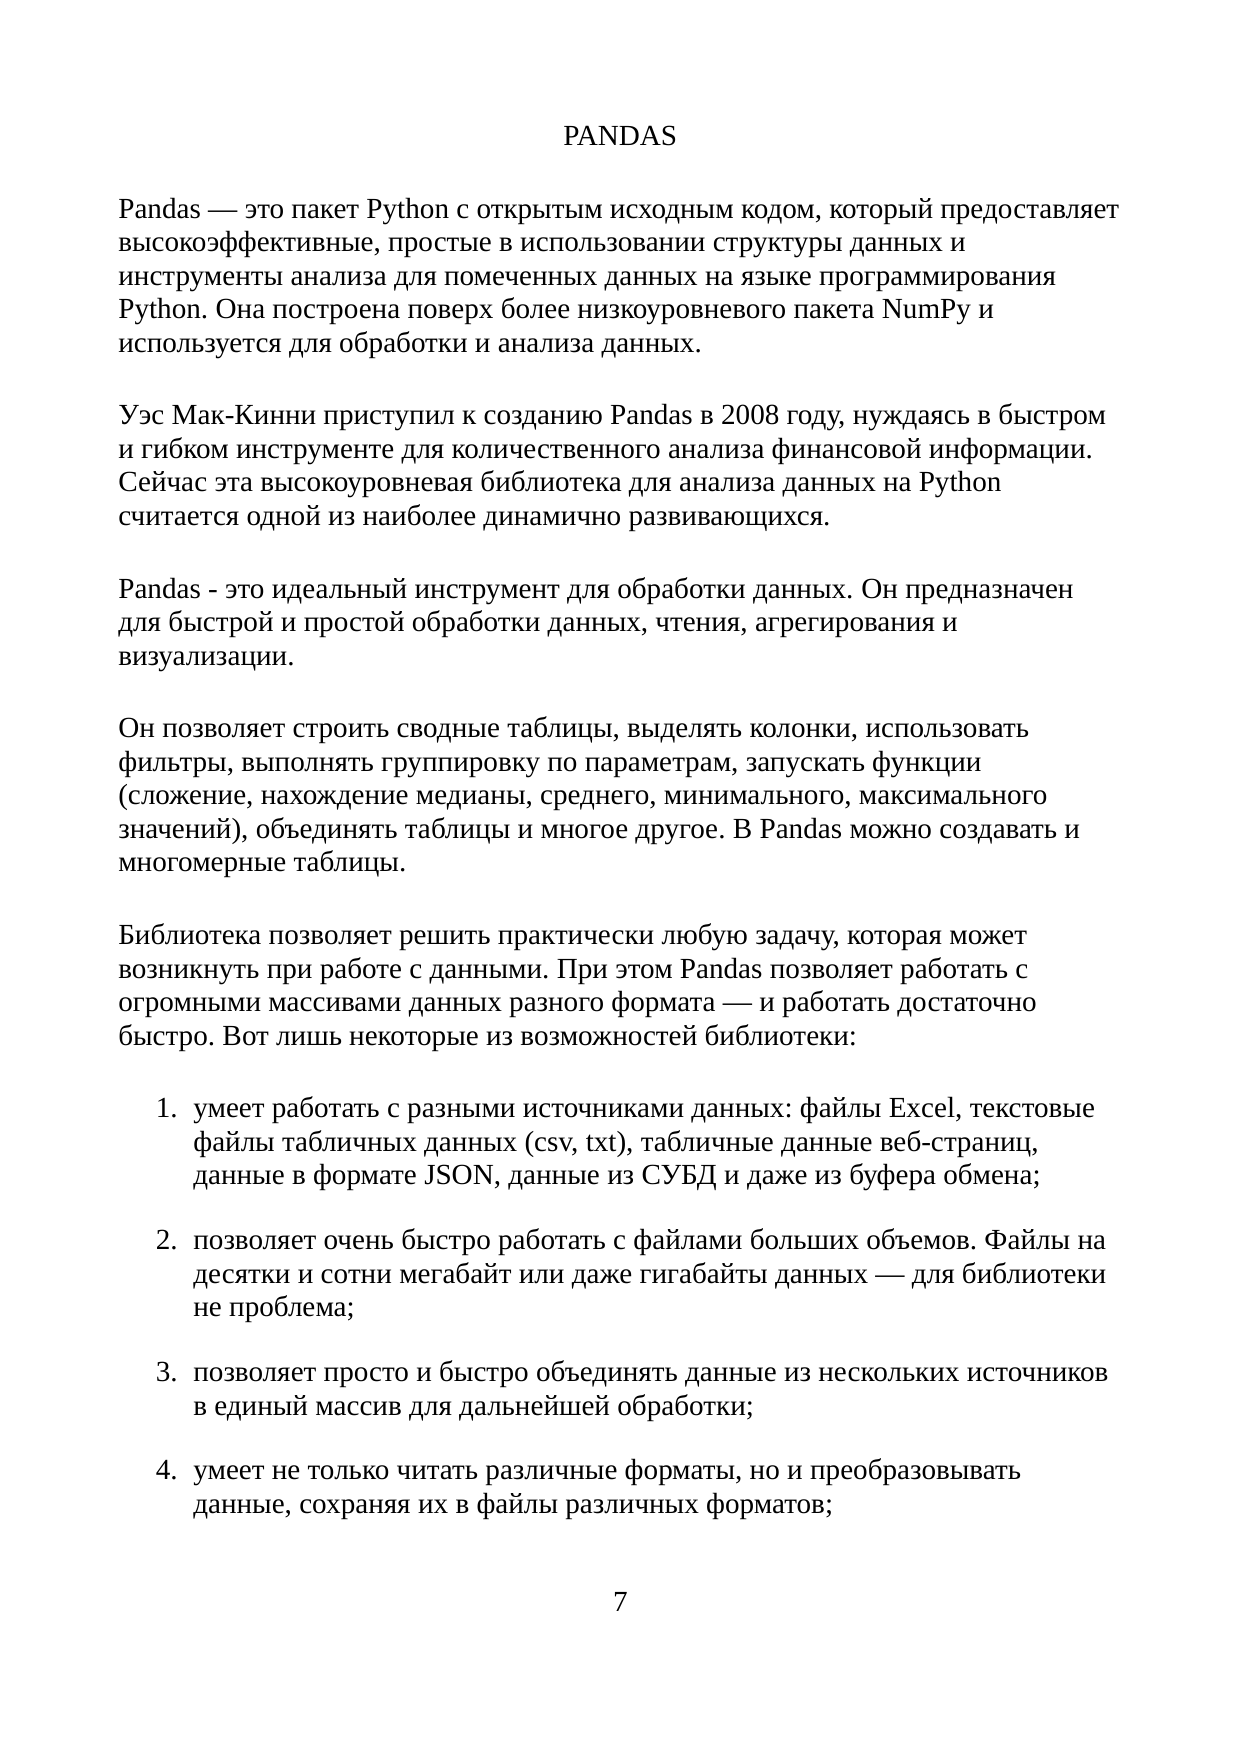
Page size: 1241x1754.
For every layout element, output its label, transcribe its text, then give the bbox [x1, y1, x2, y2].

list позволяет очень быстро работать с файлами больших объемов. Файлы на десятки и сотни мегабайт или даже гигабайты данных — для библиотеки не проблема; [156, 1222, 1122, 1323]
text Pandas — это пакет Python с открытым исходным кодом, который предоставляет высокоэффективные, простые в использовании структуры данных и инструменты анализа для помеченных данных на языке программирования Python. Она построена поверх более низкоуровневого пакета NumPy и используется для обработки и анализа данных. [118, 191, 1122, 358]
text 7 [118, 1551, 1122, 1618]
list позволяет просто и быстро объединять данные из нескольких источников в единый массив для дальнейшей обработки; [156, 1354, 1122, 1421]
list умеет работать с разными источниками данных: файлы Excel, текстовые файлы табличных данных (csv, txt), табличные данные веб-страниц, данные в формате JSON, данные из СУБД и даже из буфера обмена; [156, 1090, 1122, 1191]
text Он позволяет строить сводные таблицы, выделять колонки, использовать фильтры, выполнять группировку по параметрам, запускать функции (сложение, нахождение медианы, среднего, минимального, максимального значений), объединять таблицы и многое другое. В Pandas можно создавать и многомерные таблицы. [118, 710, 1122, 878]
text Библиотека позволяет решить практически любую задачу, которая может возникнуть при работе с данными. При этом Pandas позволяет работать с огромными массивами данных разного формата — и работать достаточно быстро. Вот лишь некоторые из возможностей библиотеки: [118, 917, 1122, 1051]
text PANDAS [118, 118, 1122, 152]
text Уэс Мак-Кинни приступил к созданию Pandas в 2008 году, нуждаясь в быстром и гибком инструменте для количественного анализа финансовой информации. Сейчас эта высокоуровневая библиотека для анализа данных на Python считается одной из наиболее динамично развивающихся. [118, 397, 1122, 532]
text Pandas - это идеальный инструмент для обработки данных. Он предназначен для быстрой и простой обработки данных, чтения, агрегирования и визуализации. [118, 571, 1122, 671]
list умеет не только читать различные форматы, но и преобразовывать данные, сохраняя их в файлы различных форматов; [156, 1452, 1122, 1519]
